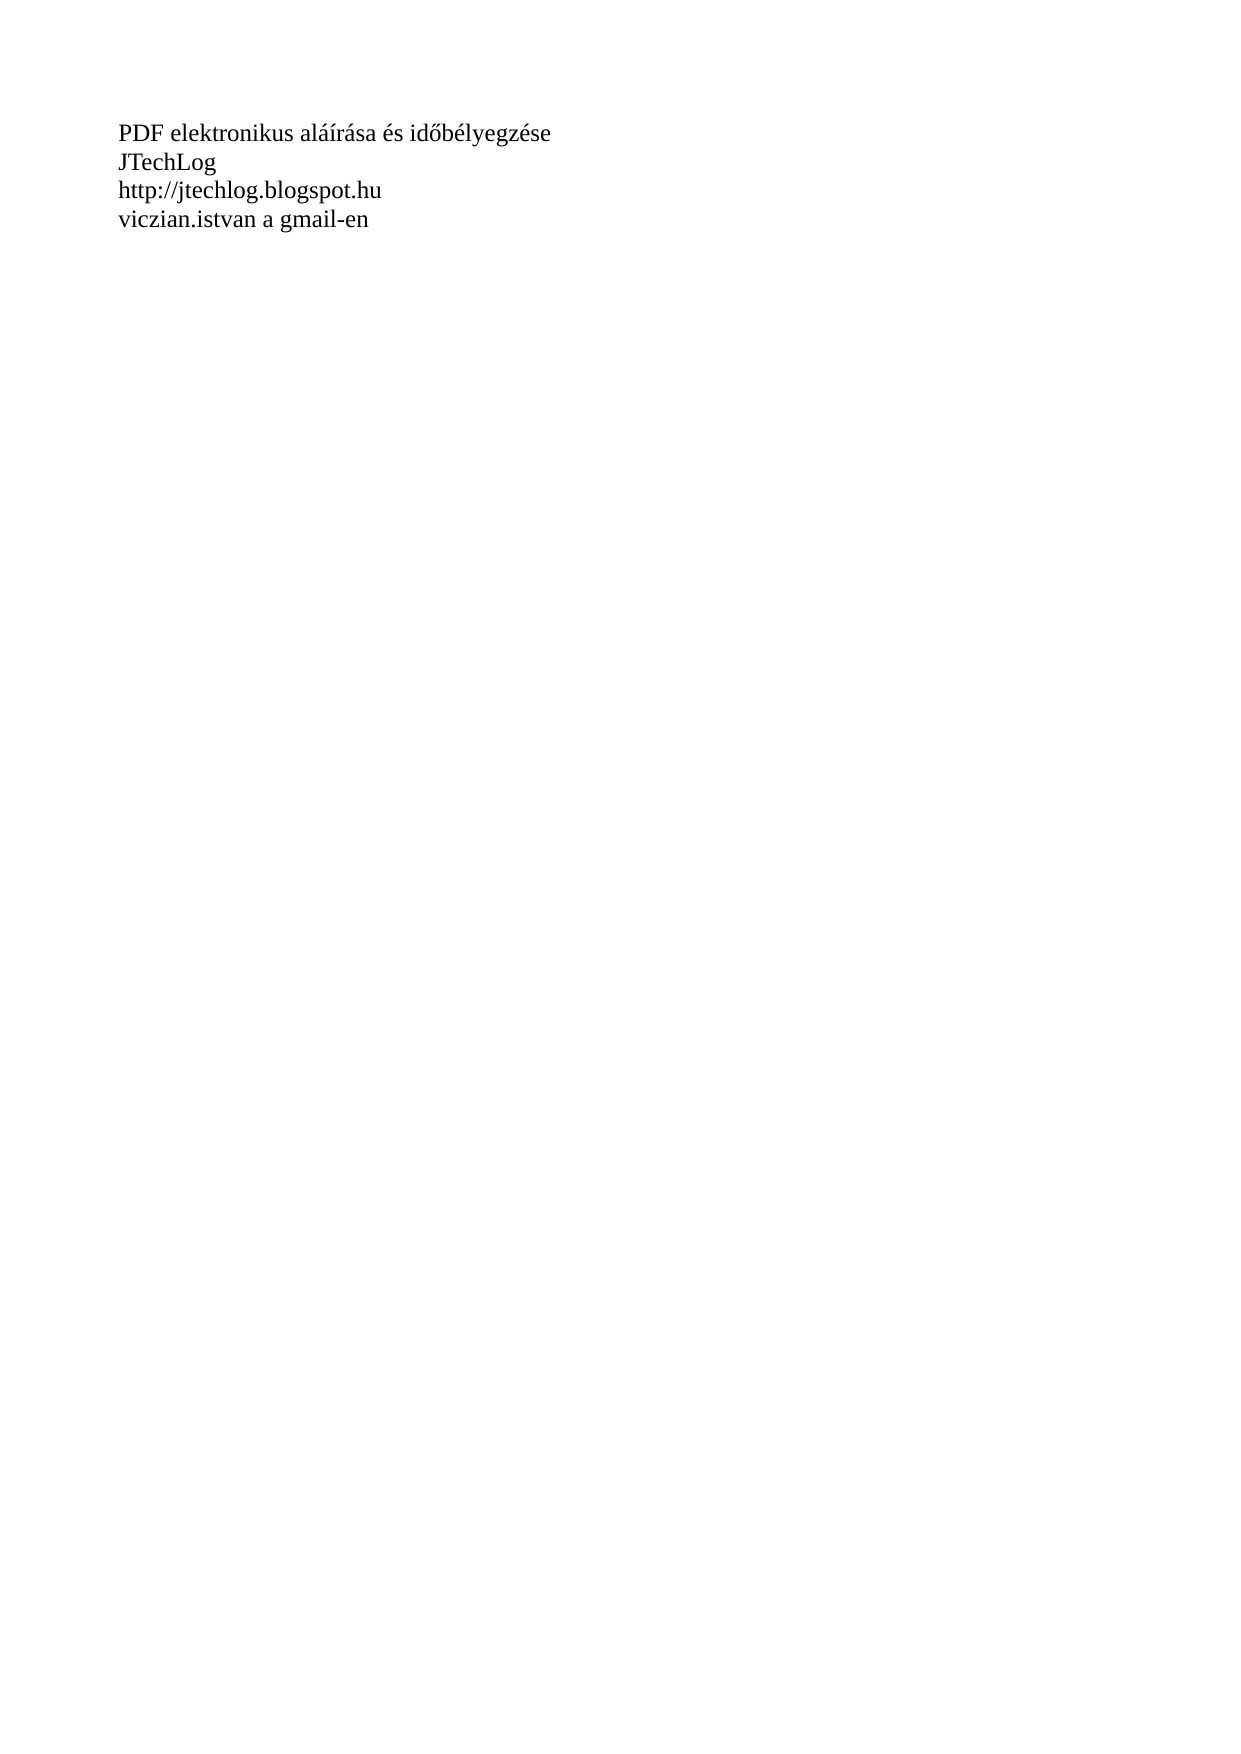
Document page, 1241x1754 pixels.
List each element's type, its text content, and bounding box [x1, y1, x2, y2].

text JTechLog [118, 147, 1122, 176]
text http://jtechlog.blogspot.hu [118, 176, 1122, 204]
text PDF elektronikus aláírása és időbélyegzése [118, 118, 1122, 147]
text viczian.istvan a gmail-en [118, 204, 1122, 233]
